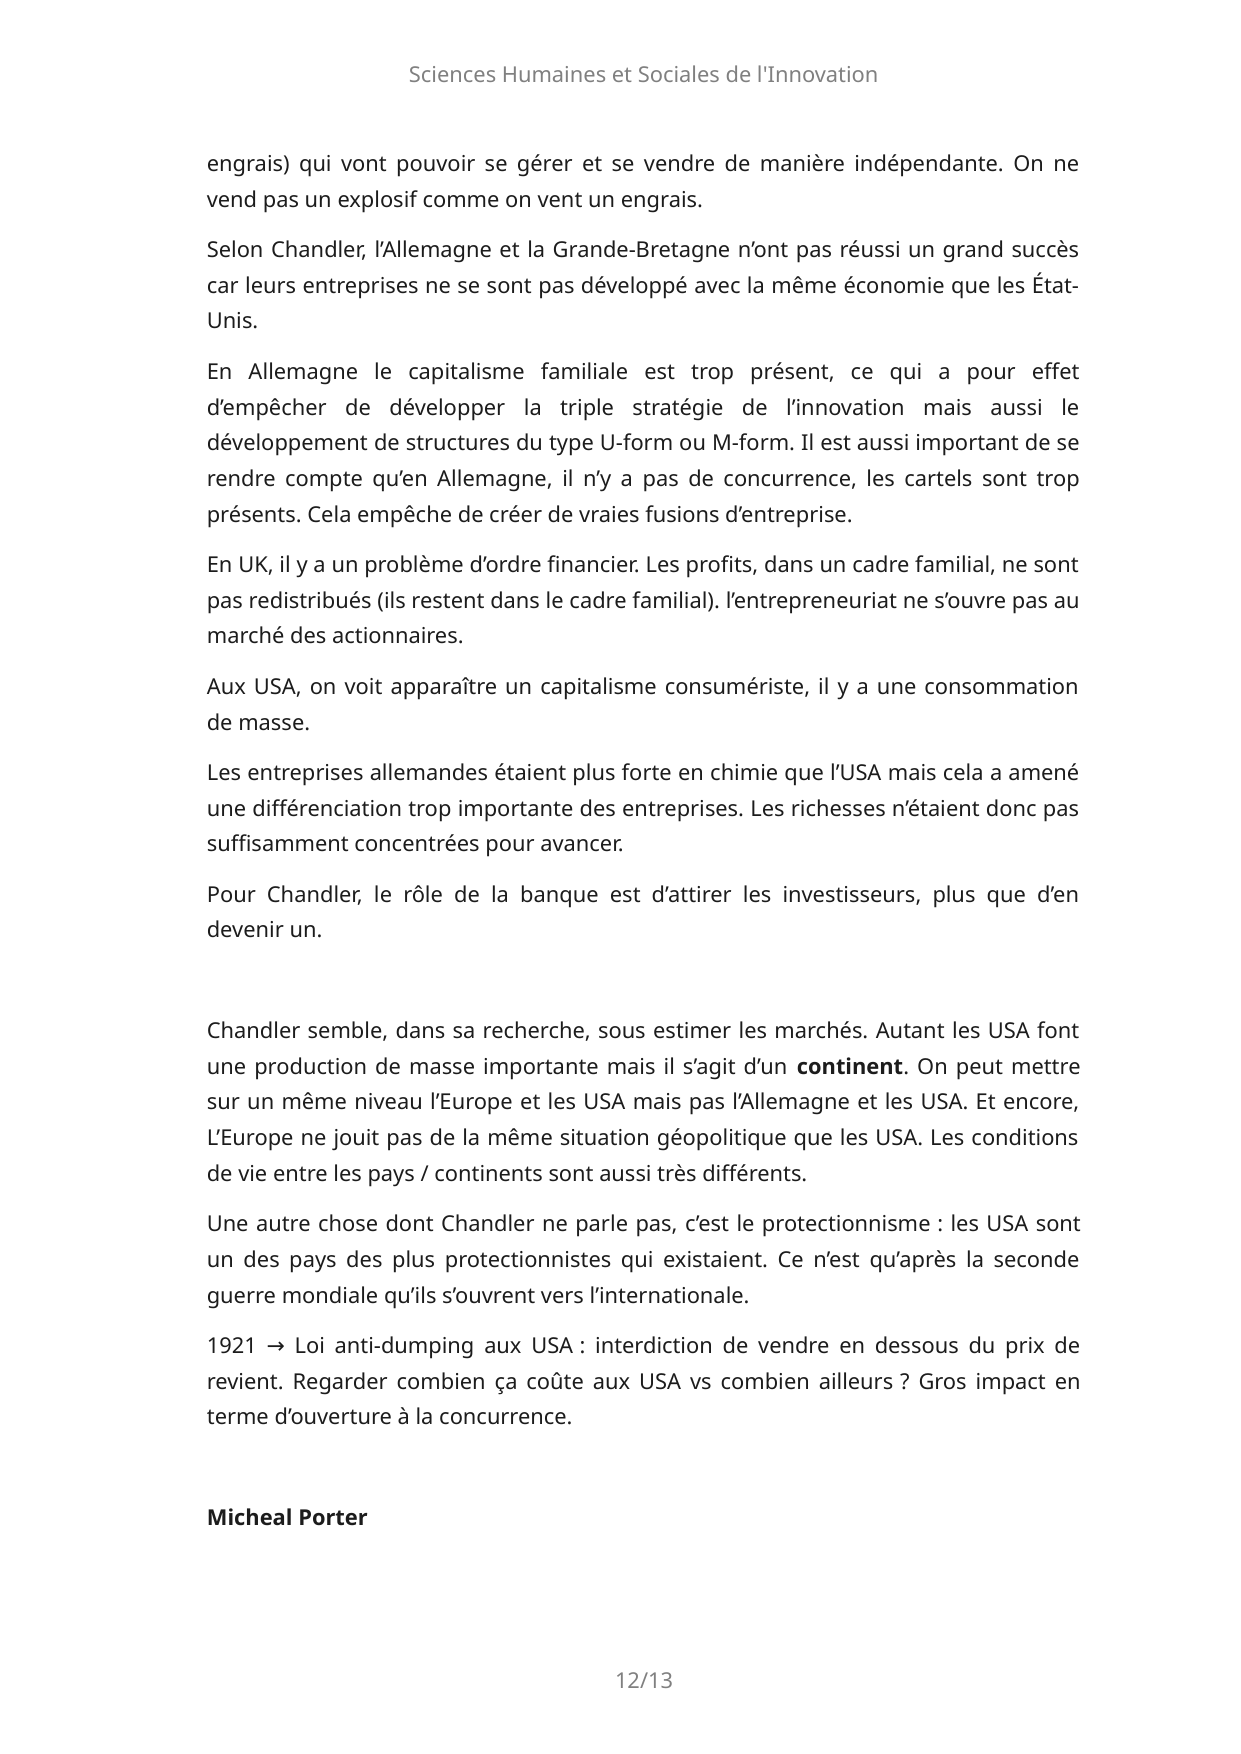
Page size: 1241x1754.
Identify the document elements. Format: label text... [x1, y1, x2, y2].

text engrais) qui vont pouvoir se gérer et se vendre de manière indépendante. On ne vend pas un explosif comme on vent un engrais. [207, 148, 1081, 213]
text Micheal Porter [207, 1502, 1081, 1532]
text Pour Chandler, le rôle de la banque est d’attirer les investisseurs, plus que d’en devenir un. [207, 878, 1081, 944]
text En Allemagne le capitalisme familiale est trop présent, ce qui a pour effet d’empêcher de développer la triple stratégie de l’innovation mais aussi le développement de structures du type U-form ou M-form. Il est aussi important de se rendre compte qu’en Allemagne, il n’y a pas de concurrence, les cartels sont trop présents. Cela empêche de créer de vraies fusions d’entreprise. [207, 356, 1081, 528]
text Selon Chandler, l’Allemagne et la Grande-Bretagne n’ont pas réussi un grand succès car leurs entreprises ne se sont pas développé avec la même économie que les État-Unis. [207, 234, 1081, 335]
text Chandler semble, dans sa recherche, sous estimer les marchés. Autant les USA font une production de masse importante mais il s’agit d’un continent. On peut mettre sur un même niveau l’Europe et les USA mais pas l’Allemagne et les USA. Et encore, L’Europe ne jouit pas de la même situation géopolitique que les USA. Les conditions de vie entre les pays / continents sont aussi très différents. [207, 1015, 1081, 1188]
text Une autre chose dont Chandler ne parle pas, c’est le protectionnisme : les USA sont un des pays des plus protectionnistes qui existaient. Ce n’est qu’après la seconde guerre mondiale qu’ils s’ouvrent vers l’internationale. [207, 1208, 1081, 1309]
text Aux USA, on voit apparaître un capitalisme consumériste, il y a une consommation de masse. [207, 671, 1081, 736]
text 1921 → Loi anti-dumping aux USA : interdiction de vendre en dessous du prix de revient. Regarder combien ça coûte aux USA vs combien ailleurs ? Gros impact en terme d’ouverture à la concurrence. [207, 1330, 1081, 1431]
text Les entreprises allemandes étaient plus forte en chimie que l’USA mais cela a amené une différenciation trop importante des entreprises. Les richesses n’étaient donc pas suffisamment concentrées pour avancer. [207, 757, 1081, 858]
text En UK, il y a un problème d’ordre financier. Les profits, dans un cadre familial, ne sont pas redistribués (ils restent dans le cadre familial). l’entrepreneuriat ne s’ouvre pas au marché des actionnaires. [207, 549, 1081, 650]
